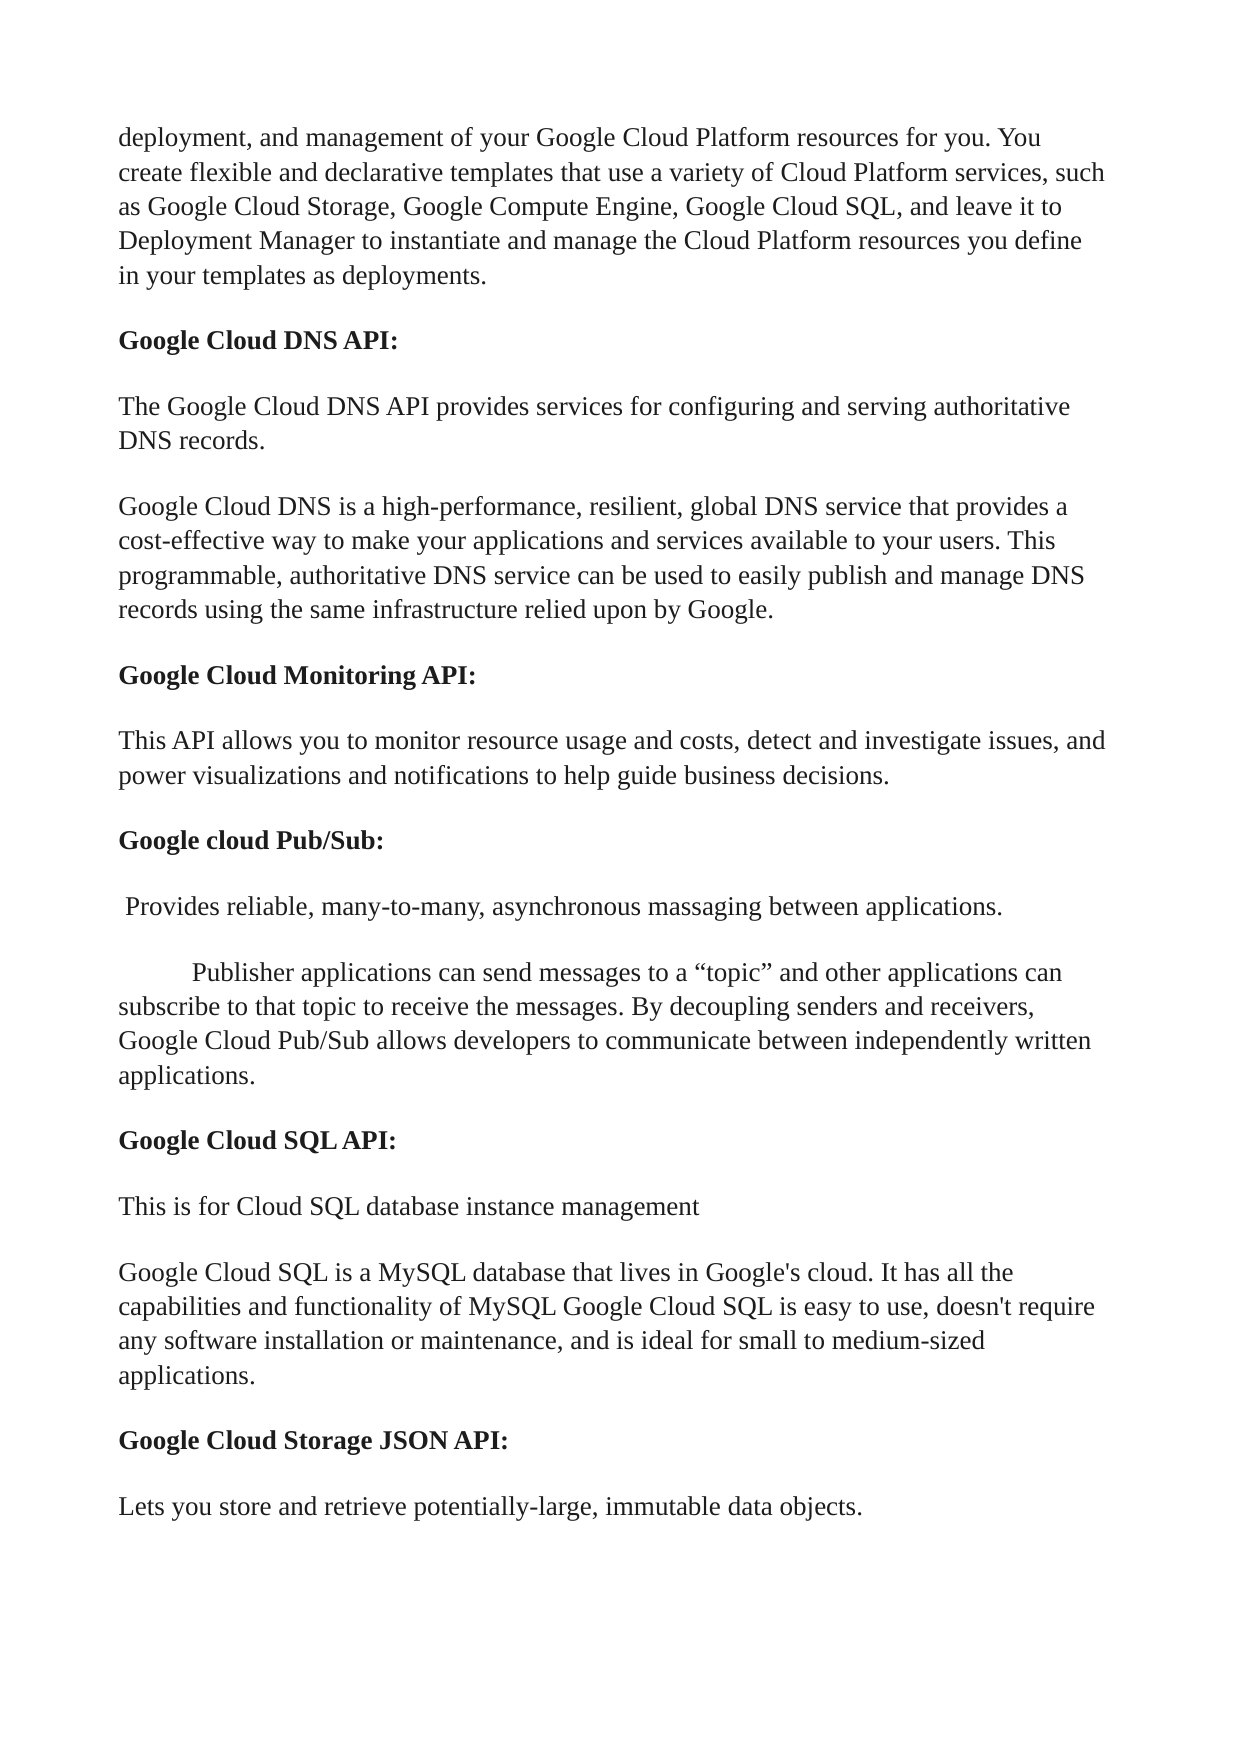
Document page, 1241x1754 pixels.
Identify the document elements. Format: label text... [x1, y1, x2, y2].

text Google Cloud DNS API: [118, 321, 1106, 356]
text This is for Cloud SQL database instance management [118, 1187, 1106, 1221]
text Google Cloud Storage JSON API: [118, 1421, 1106, 1456]
text Publisher applications can send messages to a “topic” and other applications can subscribe to that topic to receive the messages. By decoupling senders and receivers, Google Cloud Pub/Sub allows developers to communicate between independently written applications. [118, 952, 1106, 1090]
text deployment, and management of your Google Cloud Platform resources for you. You create flexible and declarative templates that use a variety of Cloud Platform services, such as Google Cloud Storage, Google Compute Engine, Google Cloud SQL, and leave it to Deployment Manager to instantiate and manage the Cloud Platform resources you define in your templates as deployments. [118, 118, 1106, 290]
text The Google Cloud DNS API provides services for configuring and serving authoritative DNS records. [118, 387, 1106, 456]
text Google Cloud Monitoring API: [118, 656, 1106, 690]
text This API allows you to monitor resource usage and costs, detect and investigate issues, and power visualizations and notifications to help guide business decisions. [118, 721, 1106, 790]
text Google cloud Pub/Sub: [118, 821, 1106, 856]
text Google Cloud SQL is a MySQL database that lives in Google's cloud. It has all the capabilities and functionality of MySQL Google Cloud SQL is easy to use, doesn't require any software installation or maintenance, and is ideal for small to medium-sized applications. [118, 1252, 1106, 1390]
text Provides reliable, many-to-many, asynchronous massaging between applications. [118, 887, 1106, 921]
text Lets you store and retrieve potentially-large, immutable data objects. [118, 1487, 1106, 1521]
text Google Cloud DNS is a high-performance, resilient, global DNS service that provides a cost-effective way to make your applications and services available to your users. This programmable, authoritative DNS service can be used to easily publish and manage DNS records using the same infrastructure relied upon by Google. [118, 487, 1106, 624]
text Google Cloud SQL API: [118, 1121, 1106, 1156]
